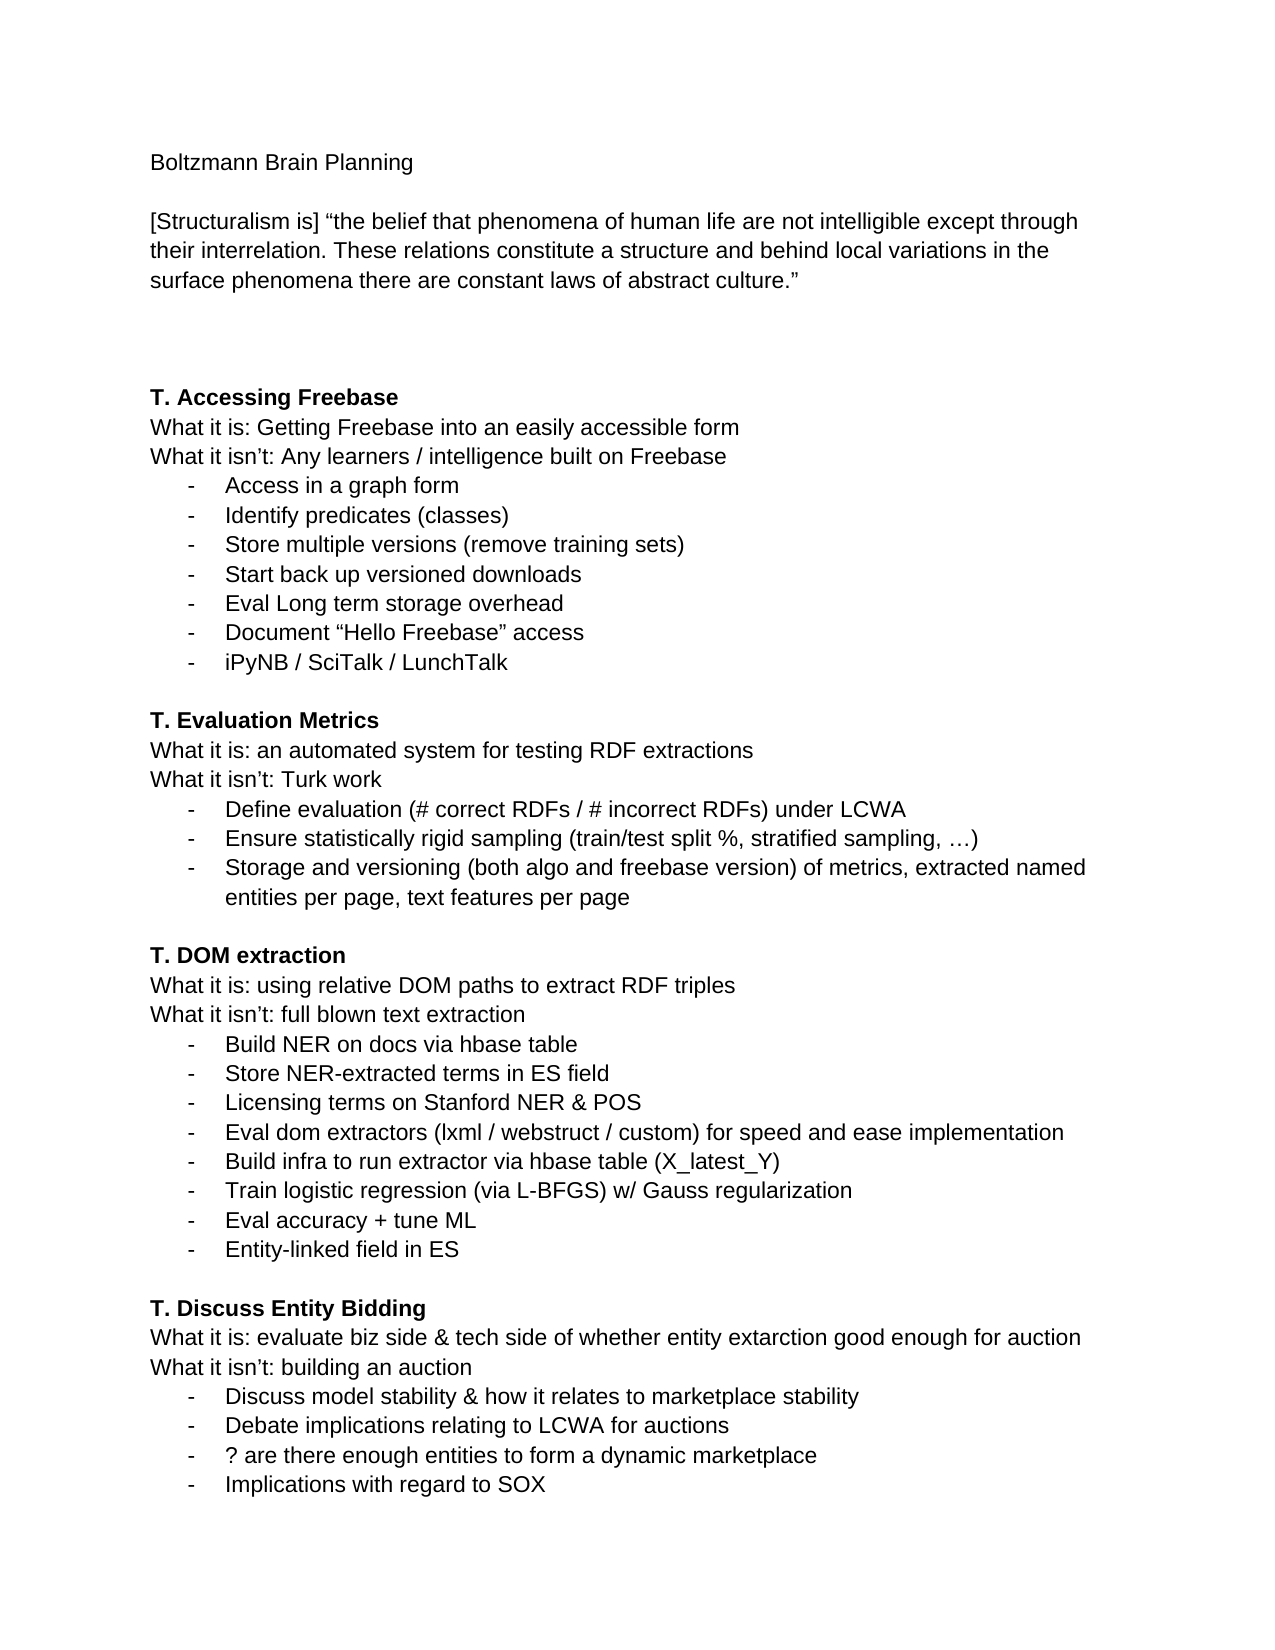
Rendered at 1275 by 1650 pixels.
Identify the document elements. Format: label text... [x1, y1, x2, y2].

text T. Discuss Entity Bidding [150, 1296, 1125, 1321]
text What it isn’t: Any learners / intelligence built on Freebase [150, 444, 1125, 469]
text What it isn’t: full blown text extraction [150, 1002, 1125, 1027]
list Store multiple versions (remove training sets) [187, 532, 1125, 557]
list Document “Hello Freebase” access [187, 620, 1125, 646]
list Train logistic regression (via L-BFGS) w/ Gauss regularization [187, 1178, 1125, 1204]
text T. Evaluation Metrics [150, 708, 1125, 734]
text [Structuralism is] “the belief that phenomena of human life are not intelligible except through their interrelation. These relations constitute a structure and behind local variations in the surface phenomena there are constant laws of abstract culture.” [150, 209, 1125, 293]
list Eval dom extractors (lxml / webstruct / custom) for speed and ease implementation [187, 1119, 1125, 1145]
list iPyNB / SciTalk / LunchTalk [187, 649, 1125, 675]
list Eval accuracy + tune ML [187, 1207, 1125, 1233]
list Ensure statistically rigid sampling (train/test split %, stratified sampling, …) [187, 826, 1125, 851]
text What it isn’t: building an auction [150, 1354, 1125, 1380]
text What it is: using relative DOM paths to extract RDF triples [150, 972, 1125, 998]
text T. Accessing Freebase [150, 385, 1125, 411]
list Entity-linked field in ES [187, 1237, 1125, 1262]
list Build infra to run extractor via hbase table (X_latest_Y) [187, 1149, 1125, 1174]
text What it is: an automated system for testing RDF extractions [150, 737, 1125, 763]
list Discuss model stability & how it relates to marketplace stability [187, 1384, 1125, 1409]
text What it isn’t: Turk work [150, 767, 1125, 792]
list Implications with regard to SOX [187, 1472, 1125, 1497]
list Eval Long term storage overhead [187, 591, 1125, 616]
list ? are there enough entities to form a dynamic marketplace [187, 1442, 1125, 1468]
list Build NER on docs via hbase table [187, 1031, 1125, 1057]
list Store NER-extracted terms in ES field [187, 1061, 1125, 1086]
text What it is: evaluate biz side & tech side of whether entity extarction good enough for auction [150, 1325, 1125, 1351]
list Access in a graph form [187, 473, 1125, 499]
text T. DOM extraction [150, 943, 1125, 969]
list Licensing terms on Stanford NER & POS [187, 1090, 1125, 1116]
text What it is: Getting Freebase into an easily accessible form [150, 414, 1125, 440]
text Boltzmann Brain Planning [150, 150, 1125, 176]
list Storage and versioning (both algo and freebase version) of metrics, extracted named entities per page, text features per page [187, 855, 1125, 910]
list Debate implications relating to LCWA for auctions [187, 1413, 1125, 1439]
list Identify predicates (classes) [187, 502, 1125, 528]
list Define evaluation (# correct RDFs / # incorrect RDFs) under LCWA [187, 796, 1125, 822]
list Start back up versioned downloads [187, 561, 1125, 587]
